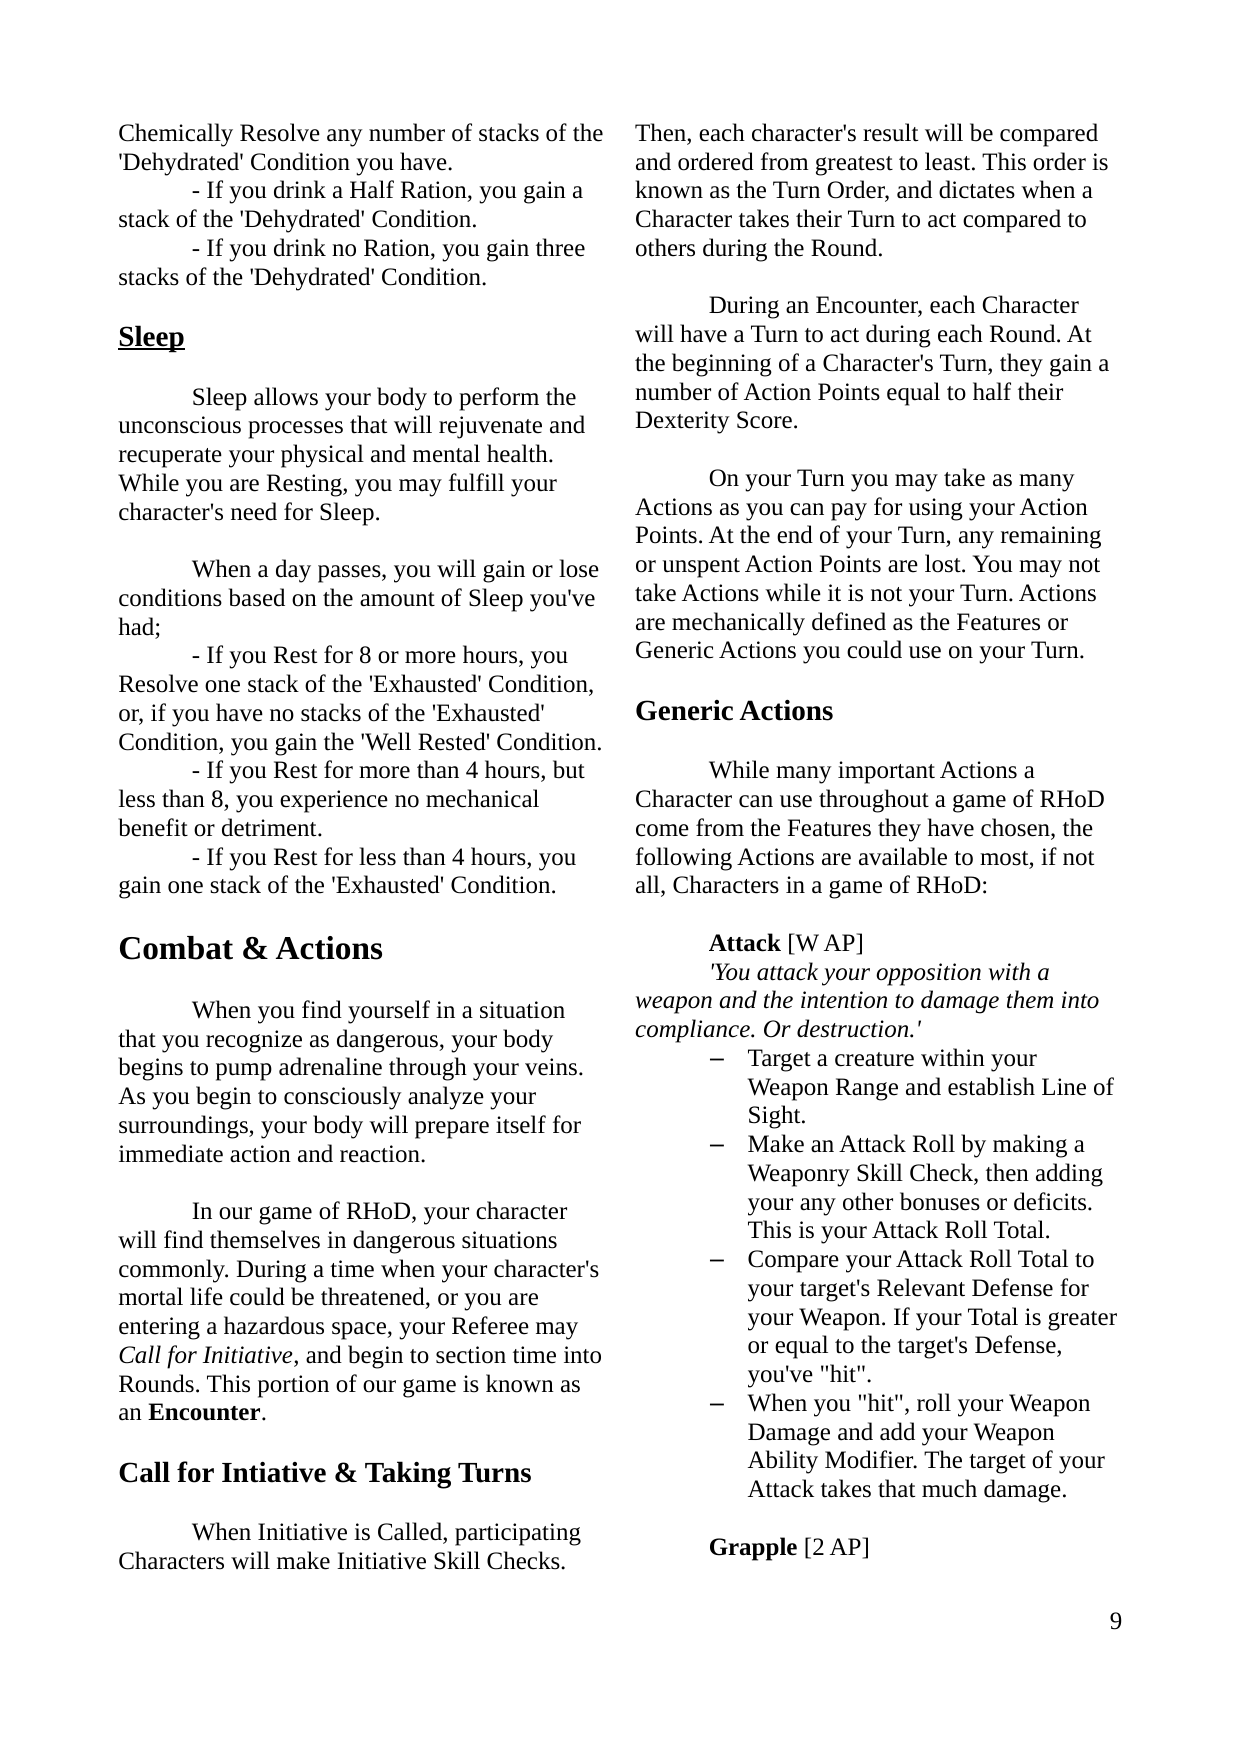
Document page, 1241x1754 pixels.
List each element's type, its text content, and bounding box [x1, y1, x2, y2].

list Compare your Attack Roll Total to your target's Relevant Defense for your Weapon. If your Total is greater or equal to the target's Defense, you've "hit". [710, 1244, 1122, 1388]
list When you "hit", roll your Weapon Damage and add your Weapon Ability Modifier. The target of your Attack takes that much damage. [710, 1388, 1122, 1503]
text When Initiative is Called, participating Characters will make Initiative Skill Checks. [118, 1517, 605, 1575]
text Then, each character's result will be compared and ordered from greatest to least. This order is known as the Turn Order, and dictates when a Character takes their Turn to act compared to others during the Round. [635, 118, 1122, 262]
text Sleep allows your body to perform the unconscious processes that will rejuvenate and recuperate your physical and mental health. While you are Resting, you may fulfill your character's need for Sleep. When a day passes, you will gain or lose conditions based on the amount of Sleep you've had; [118, 382, 605, 640]
text Combat & Actions [118, 928, 605, 966]
text Call for Intiative & Taking Turns [118, 1455, 605, 1488]
list Make an Attack Roll by making a Weaponry Skill Check, then adding your any other bonuses or deficits. This is your Attack Roll Total. [710, 1129, 1122, 1244]
text When you find yourself in a situation that you recognize as dangerous, your body begins to pump adrenaline through your veins. As you begin to consciously analyze your surroundings, your body will prepare itself for immediate action and reaction. In our game of RHoD, your character will find themselves in dangerous situations commonly. During a time when your character's mortal life could be threatened, or you are entering a hazardous space, your Referee may Call for Initiative, and begin to section time into Rounds. This portion of our game is known as an Encounter. [118, 995, 605, 1426]
text - If you Rest for 8 or more hours, you Resolve one stack of the 'Exhausted' Condition, or, if you have no stacks of the 'Exhausted' Condition, you gain the 'Well Rested' Condition. - If you Rest for more than 4 hours, but less than 8, you experience no mechanical benefit or detriment. - If you Rest for less than 4 hours, you gain one stack of the 'Exhausted' Condition. [118, 640, 605, 899]
text Chemically Resolve any number of stacks of the 'Dehydrated' Condition you have. [118, 118, 605, 176]
text On your Turn you may take as many Actions as you can pay for using your Action Points. At the end of your Turn, any remaining or unspent Action Points are lost. You may not take Actions while it is not your Turn. Actions are mechanically defined as the Features or Generic Actions you could use on your Turn. [635, 463, 1122, 664]
text Attack [W AP] [635, 928, 1122, 957]
list Target a creature within your Weapon Range and establish Line of Sight. [710, 1043, 1122, 1129]
text - If you drink a Half Ration, you gain a stack of the 'Dehydrated' Condition. [118, 176, 605, 233]
text Generic Actions [635, 693, 1122, 727]
text Grapple [2 AP] [635, 1532, 1122, 1560]
text During an Encounter, each Character will have a Turn to act during each Round. At the beginning of a Character's Turn, they gain a number of Action Points equal to half their Dexterity Score. [635, 291, 1122, 434]
text While many important Actions a Character can use throughout a game of RHoD come from the Features they have chosen, the following Actions are available to most, if not all, Characters in a game of RHoD: [635, 755, 1122, 899]
text - If you drink no Ration, you gain three stacks of the 'Dehydrated' Condition. [118, 233, 605, 291]
text Sleep [118, 319, 605, 353]
text 'You attack your opposition with a weapon and the intention to damage them into compliance. Or destruction.' [635, 957, 1122, 1043]
